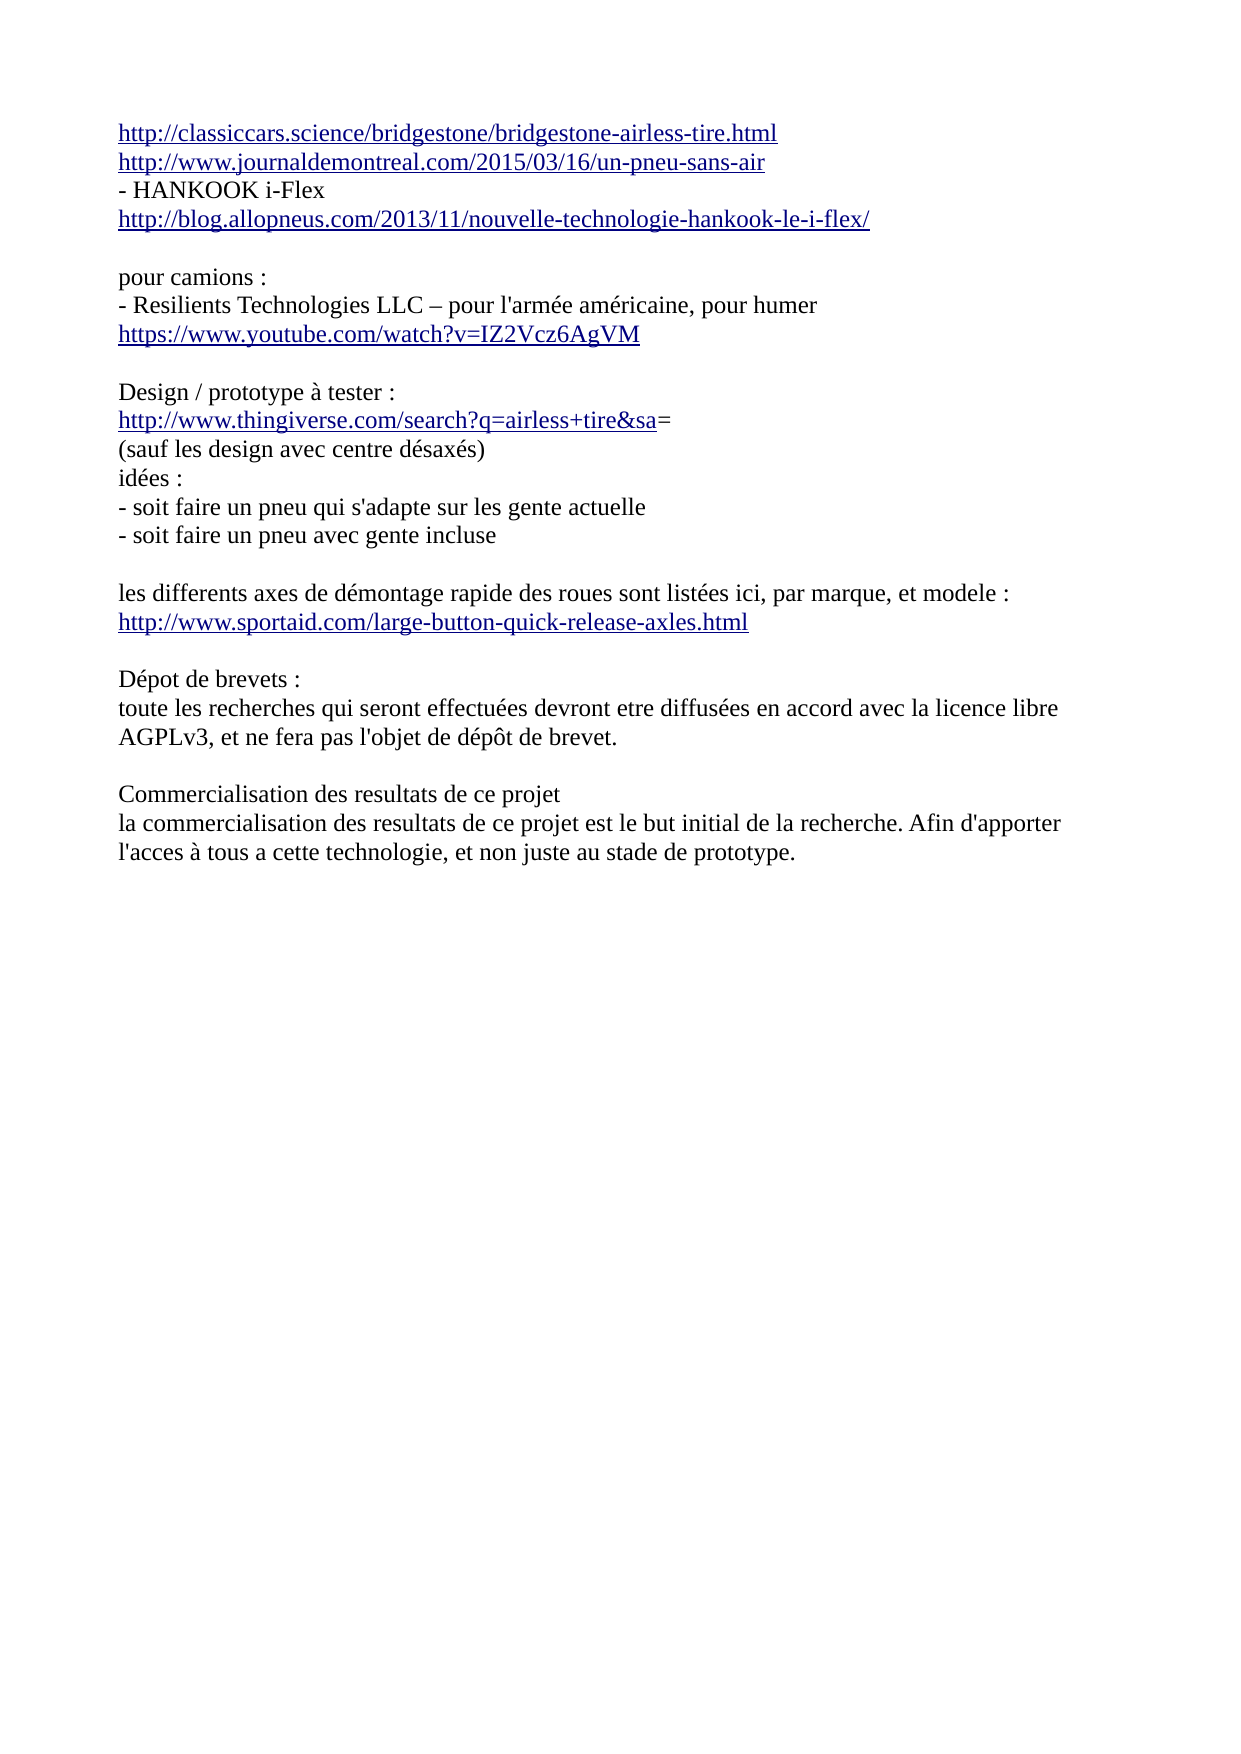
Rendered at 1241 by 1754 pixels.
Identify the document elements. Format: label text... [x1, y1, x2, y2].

text Commercialisation des resultats de ce projet [118, 779, 1122, 808]
text http://classiccars.science/bridgestone/bridgestone-airless-tire.html [118, 118, 1122, 147]
text http://www.thingiverse.com/search?q=airless+tire&sa= [118, 406, 1122, 434]
text pour camions : [118, 262, 1122, 291]
text http://blog.allopneus.com/2013/11/nouvelle-technologie-hankook-le-i-flex/ [118, 204, 1122, 233]
text Design / prototype à tester : [118, 377, 1122, 406]
text (sauf les design avec centre désaxés) [118, 434, 1122, 463]
text Dépot de brevets : [118, 664, 1122, 693]
text toute les recherches qui seront effectuées devront etre diffusées en accord avec la licence libre AGPLv3, et ne fera pas l'objet de dépôt de brevet. [118, 693, 1122, 751]
text - HANKOOK i-Flex [118, 176, 1122, 204]
text - soit faire un pneu avec gente incluse [118, 521, 1122, 549]
text - soit faire un pneu qui s'adapte sur les gente actuelle [118, 492, 1122, 521]
text http://www.journaldemontreal.com/2015/03/16/un-pneu-sans-air [118, 147, 1122, 176]
text les differents axes de démontage rapide des roues sont listées ici, par marque, et modele : [118, 578, 1122, 607]
text http://www.sportaid.com/large-button-quick-release-axles.html [118, 607, 1122, 636]
text idées : [118, 463, 1122, 492]
text https://www.youtube.com/watch?v=IZ2Vcz6AgVM [118, 319, 1122, 348]
text - Resilients Technologies LLC – pour l'armée américaine, pour humer [118, 291, 1122, 319]
text la commercialisation des resultats de ce projet est le but initial de la recherche. Afin d'apporter l'acces à tous a cette technologie, et non juste au stade de prototype. [118, 808, 1122, 866]
